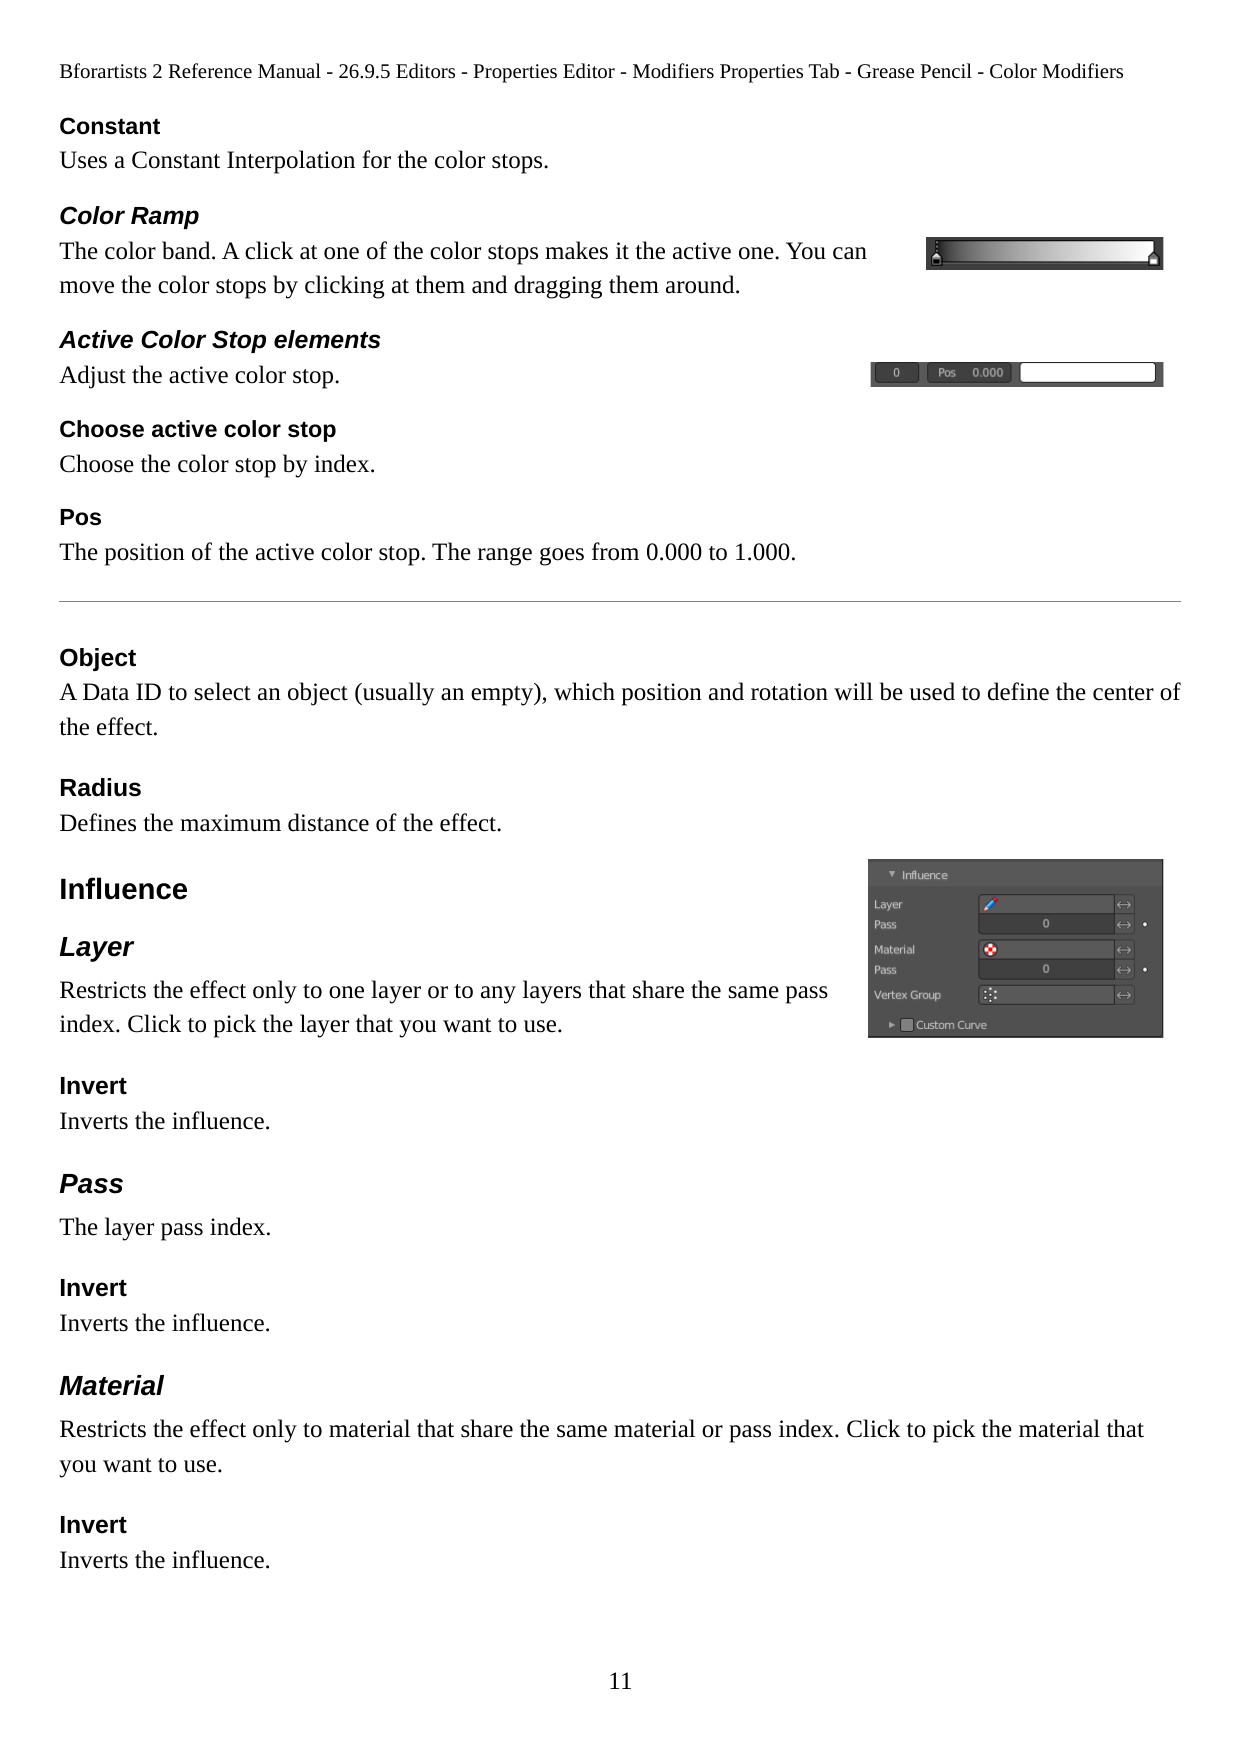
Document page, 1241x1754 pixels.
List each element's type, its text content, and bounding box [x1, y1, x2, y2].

subtitle Pos [59, 504, 1181, 531]
subtitle Radius [59, 773, 1181, 802]
picture [870, 362, 1164, 387]
subtitle Choose active color stop [59, 416, 1181, 442]
text Inverts the influence. [59, 1106, 1181, 1135]
subtitle Influence [59, 872, 868, 906]
picture [926, 237, 1164, 270]
text The layer pass index. [59, 1212, 1181, 1241]
text Inverts the influence. [59, 1545, 1181, 1574]
subtitle Invert [59, 1071, 1181, 1100]
text Restricts the effect only to material that share the same material or pass index. Click to pick the material that you want to use. [59, 1414, 1181, 1477]
subtitle Color Ramp [59, 201, 1181, 229]
subtitle Constant [59, 113, 1181, 139]
subtitle [1164, 872, 1181, 906]
text The color band. A click at one of the color stops makes it the active one. You can move the color stops by clicking at them and dragging them around. [59, 236, 1181, 299]
subtitle Active Color Stop elements [59, 326, 1181, 354]
subtitle Invert [59, 1510, 1181, 1539]
text Choose the color stop by index. [59, 449, 1181, 477]
subtitle [1164, 931, 1181, 963]
subtitle Pass [59, 1167, 1181, 1199]
picture [868, 859, 1164, 1038]
text A Data ID to select an object (usually an empty), which position and rotation will be used to define the center of the effect. [59, 677, 1181, 741]
subtitle Layer [59, 931, 868, 963]
text The position of the active color stop. The range goes from 0.000 to 1.000. [59, 537, 1181, 566]
subtitle Object [59, 643, 1181, 671]
text Inverts the influence. [59, 1308, 1181, 1337]
text Uses a Constant Interpolation for the color stops. [59, 146, 1181, 174]
text Adjust the active color stop. [59, 360, 1181, 389]
text Restricts the effect only to one layer or to any layers that share the same pass index. Click to pick the layer that you want to use. [59, 975, 868, 1038]
subtitle Invert [59, 1273, 1181, 1302]
text Defines the maximum distance of the effect. [59, 808, 1181, 837]
subtitle Material [59, 1370, 1181, 1402]
